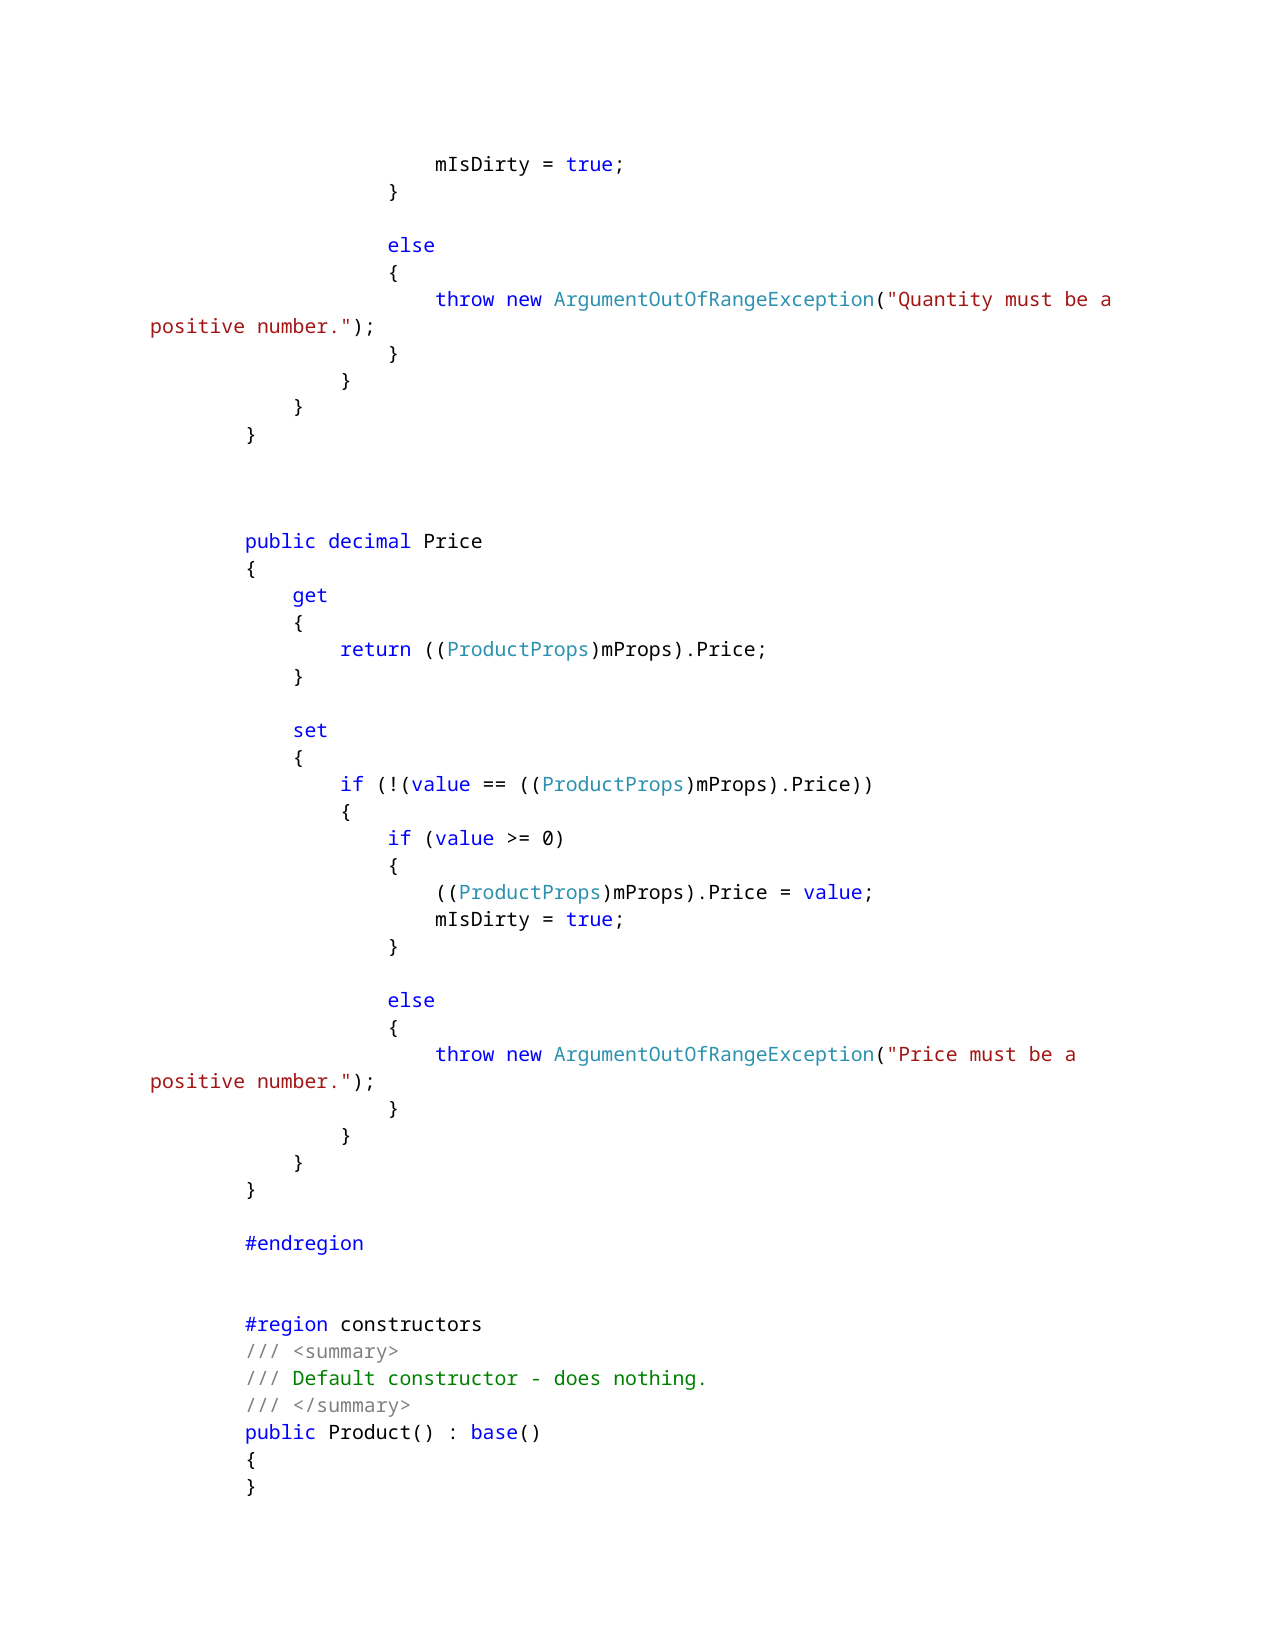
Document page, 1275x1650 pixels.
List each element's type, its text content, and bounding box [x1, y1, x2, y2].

text /// Default constructor - does nothing. [150, 1364, 1125, 1391]
text } [150, 663, 1125, 689]
text } [150, 1148, 1125, 1175]
text /// <summary> [150, 1337, 1125, 1364]
text public Product() : base() [150, 1418, 1125, 1445]
text { [150, 555, 1125, 582]
text } [150, 393, 1125, 420]
text mIsDirty = true; [150, 150, 1125, 177]
text } [150, 932, 1125, 959]
text } [150, 1121, 1125, 1148]
text return ((ProductProps)mProps).Price; [150, 636, 1125, 663]
text /// </summary> [150, 1391, 1125, 1418]
text { [150, 1445, 1125, 1472]
text { [150, 1013, 1125, 1040]
text mIsDirty = true; [150, 905, 1125, 932]
text get [150, 582, 1125, 609]
text { [150, 851, 1125, 878]
text } [150, 420, 1125, 447]
text if (value >= 0) [150, 824, 1125, 851]
text ((ProductProps)mProps).Price = value; [150, 878, 1125, 905]
text if (!(value == ((ProductProps)mProps).Price)) [150, 771, 1125, 797]
text { [150, 609, 1125, 636]
text throw new ArgumentOutOfRangeException("Price must be a positive number."); [150, 1040, 1125, 1094]
text { [150, 743, 1125, 771]
text else [150, 231, 1125, 258]
text #region constructors [150, 1310, 1125, 1337]
text throw new ArgumentOutOfRangeException("Quantity must be a positive number."); [150, 285, 1125, 339]
text public decimal Price [150, 528, 1125, 555]
text { [150, 258, 1125, 285]
text } [150, 366, 1125, 393]
text else [150, 986, 1125, 1013]
text set [150, 717, 1125, 743]
text } [150, 1175, 1125, 1202]
text } [150, 1094, 1125, 1121]
text } [150, 177, 1125, 204]
text #endregion [150, 1229, 1125, 1256]
text } [150, 339, 1125, 366]
text } [150, 1472, 1125, 1499]
text { [150, 797, 1125, 824]
